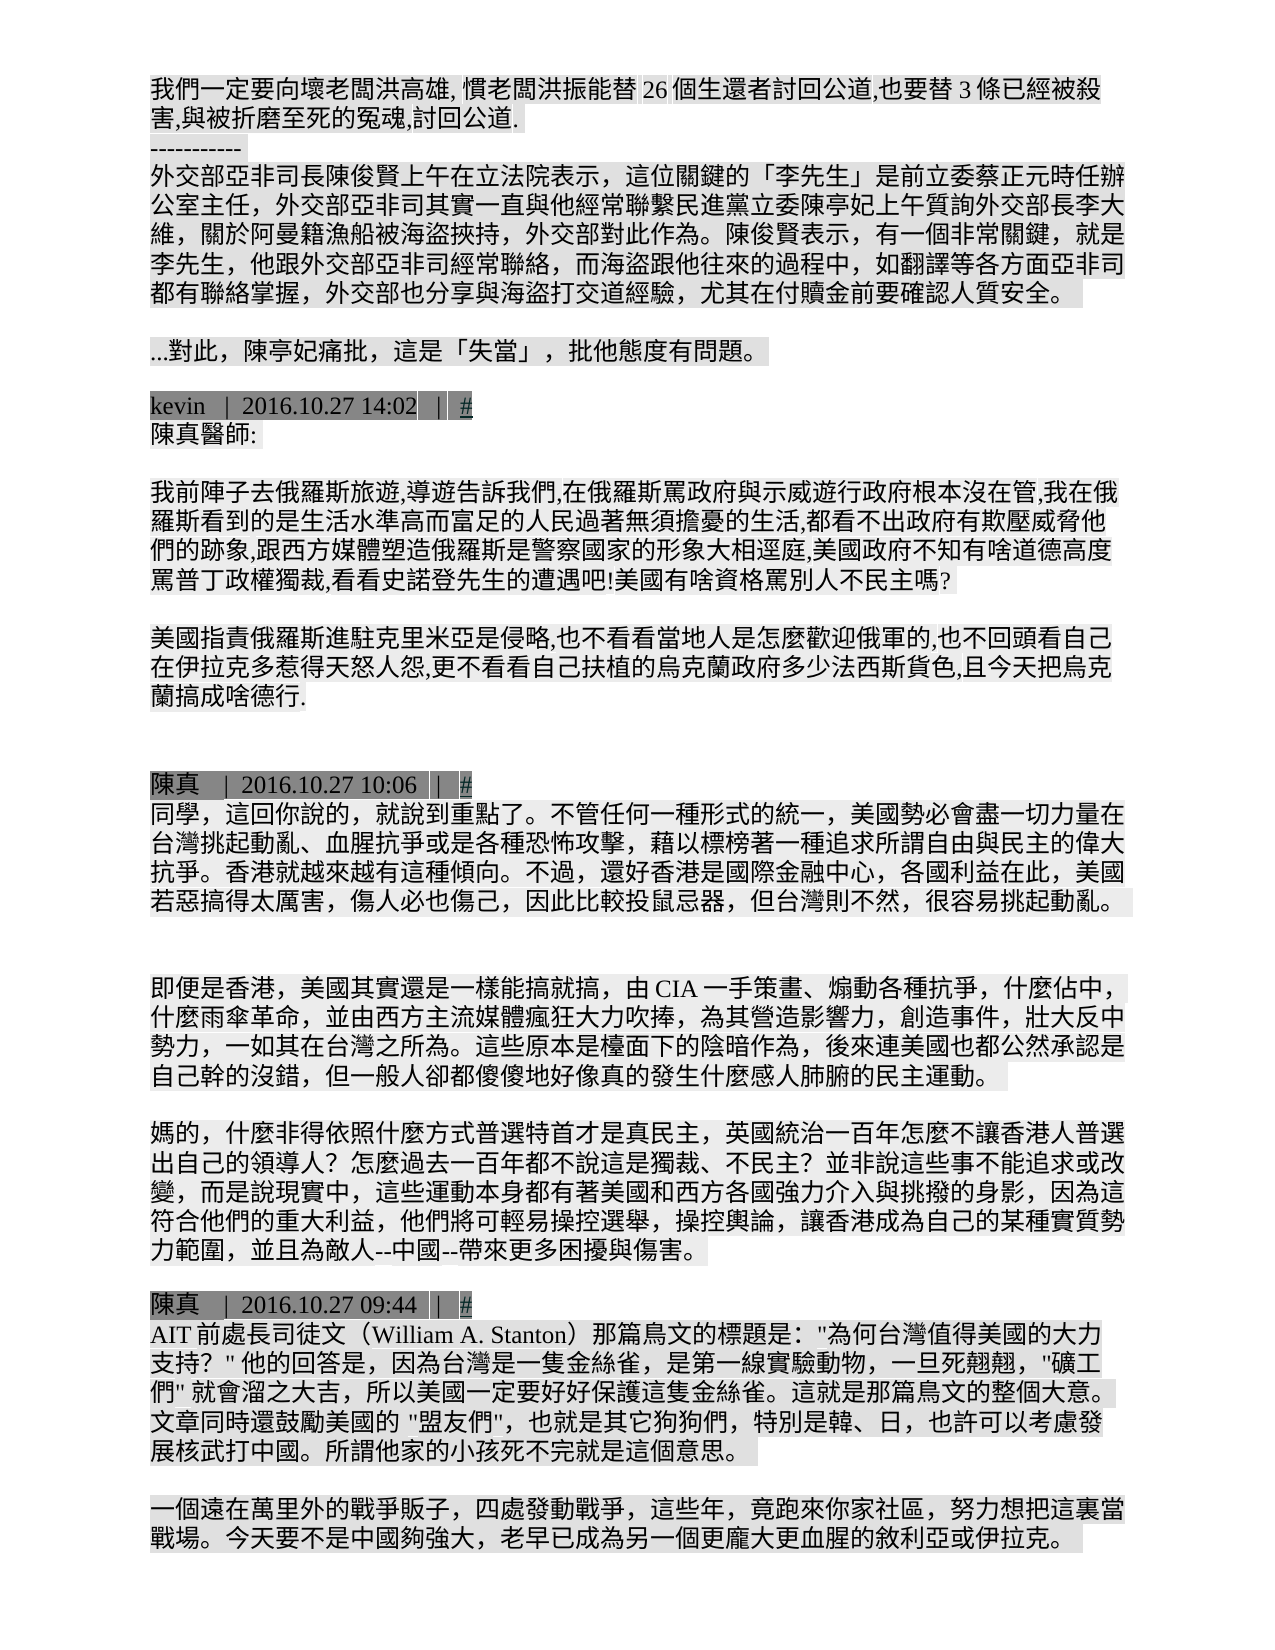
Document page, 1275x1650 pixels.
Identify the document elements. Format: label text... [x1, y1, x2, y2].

text 陳真 | 2016.10.27 10:06 | # [150, 771, 1125, 800]
text kevin | 2016.10.27 14:02 | # [150, 391, 1125, 420]
text 陳真 | 2016.10.27 09:44 | # [150, 1291, 1125, 1320]
text 這個事件，看到人性的光明與黑暗，映照兩岸的光明與黑暗。 沈瑞章妻的聲明 這一次營救我的老公的過程中有一個關鍵幕後者,因為他的身分很特別,他一直不許我提到他的名字.但是現在我老公回來了,我一定要特別感謝他.正是他在幕後一直默默的指揮與安排營救行動,我老公才能順利回家. 2014年,老公已經被海盜抓去2年,我們家屬在這兩年中一直尋求政府的幫助,但是政府告訴我們,他們不能介入,也不能提供幫助,船公司老闆更可惡,他說他們沒辦法,那是外國船,你去找外國人.可是明明船東就是洪高雄,他在高雄吃香喝辣,卻是這樣對待對我們,正當我們已經陷入絕望的時候,2014年元旦那一天,我們接到一個電話,說與NAHAM3,讓我們馬上去他的辦公室. 我們一進李先生的辦公室,就看到整個辦公室都是NAHAM3的資料,牆上也滿滿的照片,李先生告訴我他是誰,並且說5天前他的北京朋友告訴他這個案子,希望兩岸通過民間合作,拯救船員.他說,他花了3天的時間,看完全部資料,他覺得有希望,就找我們家屬來談. 我問李先生真的有希望嗎,因為我們家屬都覺得沒希望了.他說,取決於兩個條件,第一是耐心,第二是沈瑞章的身體狀況可以等到獲救的那一天. 我又問他,可是我們政府不願意幫助,怎麼辦,他說,他會努力說服政府幫忙,尤其蔡正元立法委員非常熱心,已經表示願意提供幫助.這個案子可以通過兩岸合作解決問題,他告訴我,問題在於,台灣政府看到的是法規法令,看到的是船上掛的國旗,但是大陸方面看到的是9個生還的中國公民,活生生的在索馬利正在遭受海盜虐待 接下來的兩年李先生會定期告訴我們家屬進展,有好消息也有不好的消息,一直到今年6月份,他突然打電話告訴我,營救工作已經到了關鍵邊緣. 從那一天開始,我就一直沒有好好的睡過.一直提心吊膽,到底是真的還是假的.是成功還是不成功,這樣的煎熬的日子,過了好幾個月. 終於10月的有一天,他突然打電話,讓我與家人立刻到他的辦公室,他對我說了四個字:準備出發,當時頭腦一片空白,幾乎癱軟在地,大哭的問,什麼是出發,什麼是出發.我很害怕是壞消息,李先生說,營救成功,準備出發接沈瑞章回國. 這一次去廣州,李先生也陪著我們,到了廣州以後我才知道,原來這一次營救行動,海協會王小兵先生是代表大陸方,李先生代表台灣方面,他們到好多國家,好多地方參與談判還有制定拯救計畫.甚至有人還告訴我,如果談判失敗,他們已經做好準備採取很特殊的方式,將人質救回來. 所以,我在這裡真的要特別感謝李先生與王小兵先生的幫助. 李先生很早就告訴我,這一次營救工作中,薇閣文教基金會的李傳洪董事長及蔡中信主任,在背後默默提供巨大的幫助,尤其在營救計畫最困難的時候,李董事長毫不猶豫地伸出援手.讓整個談判順利進行.所以這幾天我們全家會不斷表達對李董事長的感激之情. 我在這裡也要感謝和展公司徐嘉森董事長他的幫助,還有一貫道與慈濟基金會也發揮慈悲心,始終如一的為我們提供幫助. 這一次回來,不是沈瑞章一個人,而是26個人,這些人來自不同國家,但是每個人都是一條條的生命,背後都是一個個的家庭. 我在這裡,代為26個活著回來的人以及他們的家屬對,台灣善心人士的幫助,再一次表示感謝,感謝,謝謝您們. 另外,由於船公司,船老闆的冷血與無情,是他叫我們去危險海域捕魚,為他賺進大把的金錢,他在高雄過著奢華的生活,我們這些可憐的船工卻在忍受海盜的生不如死的折磨. 洪高雄先生,你好好看看下面這一句話:沈瑞章是民進黨員,但是通過這個事情我也看到,當台灣人有難的時候,就沒有顏色之分,只有骨肉之情. 可是你洪高雄到現在不聞不問,我先生回來了,你不但沒有一句慰問的話,甚至連一個電話也沒有,你還在媒體放話,為了逃避責任不斷抹黑罹難與遇害的船員. 洪高雄先生,你的心真的很狠. 我們一定要向壞老闆洪高雄, 慣老闆洪振能替26個生還者討回公道,也要替3條已經被殺害,與被折磨至死的冤魂,討回公道. ----------- 外交部亞非司長陳俊賢上午在立法院表示，這位關鍵的「李先生」是前立委蔡正元時任辦公室主任，外交部亞非司其實一直與他經常聯繫民進黨立委陳亭妃上午質詢外交部長李大維，關於阿曼籍漁船被海盜挾持，外交部對此作為。陳俊賢表示，有一個非常關鍵，就是李先生，他跟外交部亞非司經常聯絡，而海盜跟他往來的過程中，如翻譯等各方面亞非司都有聯絡掌握，外交部也分享與海盜打交道經驗，尤其在付贖金前要確認人質安全。 ...對此，陳亭妃痛批，這是「失當」，批他態度有問題。 [150, 75, 1125, 366]
text 同學，這回你說的，就說到重點了。不管任何一種形式的統一，美國勢必會盡一切力量在台灣挑起動亂、血腥抗爭或是各種恐怖攻擊，藉以標榜著一種追求所謂自由與民主的偉大抗爭。香港就越來越有這種傾向。不過，還好香港是國際金融中心，各國利益在此，美國若惡搞得太厲害，傷人必也傷己，因此比較投鼠忌器，但台灣則不然，很容易挑起動亂。 即便是香港，美國其實還是一樣能搞就搞，由CIA一手策畫、煽動各種抗爭，什麼佔中，什麼雨傘革命，並由西方主流媒體瘋狂大力吹捧，為其營造影響力，創造事件，壯大反中勢力，一如其在台灣之所為。這些原本是檯面下的陰暗作為，後來連美國也都公然承認是自己幹的沒錯，但一般人卻都傻傻地好像真的發生什麼感人肺腑的民主運動。 媽的，什麼非得依照什麼方式普選特首才是真民主，英國統治一百年怎麼不讓香港人普選出自己的領導人？怎麼過去一百年都不說這是獨裁、不民主？並非說這些事不能追求或改變，而是說現實中，這些運動本身都有著美國和西方各國強力介入與挑撥的身影，因為這符合他們的重大利益，他們將可輕易操控選舉，操控輿論，讓香港成為自己的某種實質勢力範圍，並且為敵人--中國--帶來更多困擾與傷害。 [150, 800, 1125, 1266]
text 陳真醫師: 我前陣子去俄羅斯旅遊,導遊告訴我們,在俄羅斯罵政府與示威遊行政府根本沒在管,我在俄羅斯看到的是生活水準高而富足的人民過著無須擔憂的生活,都看不出政府有欺壓威脅他們的跡象,跟西方媒體塑造俄羅斯是警察國家的形象大相逕庭,美國政府不知有啥道德高度罵普丁政權獨裁,看看史諾登先生的遭遇吧!美國有啥資格罵別人不民主嗎? 美國指責俄羅斯進駐克里米亞是侵略,也不看看當地人是怎麼歡迎俄軍的,也不回頭看自己在伊拉克多惹得天怒人怨,更不看看自己扶植的烏克蘭政府多少法西斯貨色,且今天把烏克蘭搞成啥德行. [150, 420, 1125, 712]
text AIT前處長司徒文（William A. Stanton）那篇鳥文的標題是："為何台灣值得美國的大力支持？" 他的回答是，因為台灣是一隻金絲雀，是第一線實驗動物，一旦死翹翹，"礦工們" 就會溜之大吉，所以美國一定要好好保護這隻金絲雀。這就是那篇鳥文的整個大意。文章同時還鼓勵美國的 "盟友們"，也就是其它狗狗們，特別是韓、日，也許可以考慮發展核武打中國。所謂他家的小孩死不完就是這個意思。 一個遠在萬里外的戰爭販子，四處發動戰爭，這些年，竟跑來你家社區，努力想把這裏當戰場。今天要不是中國夠強大，老早已成為另一個更龐大更血腥的敘利亞或伊拉克。 [150, 1320, 1125, 1553]
